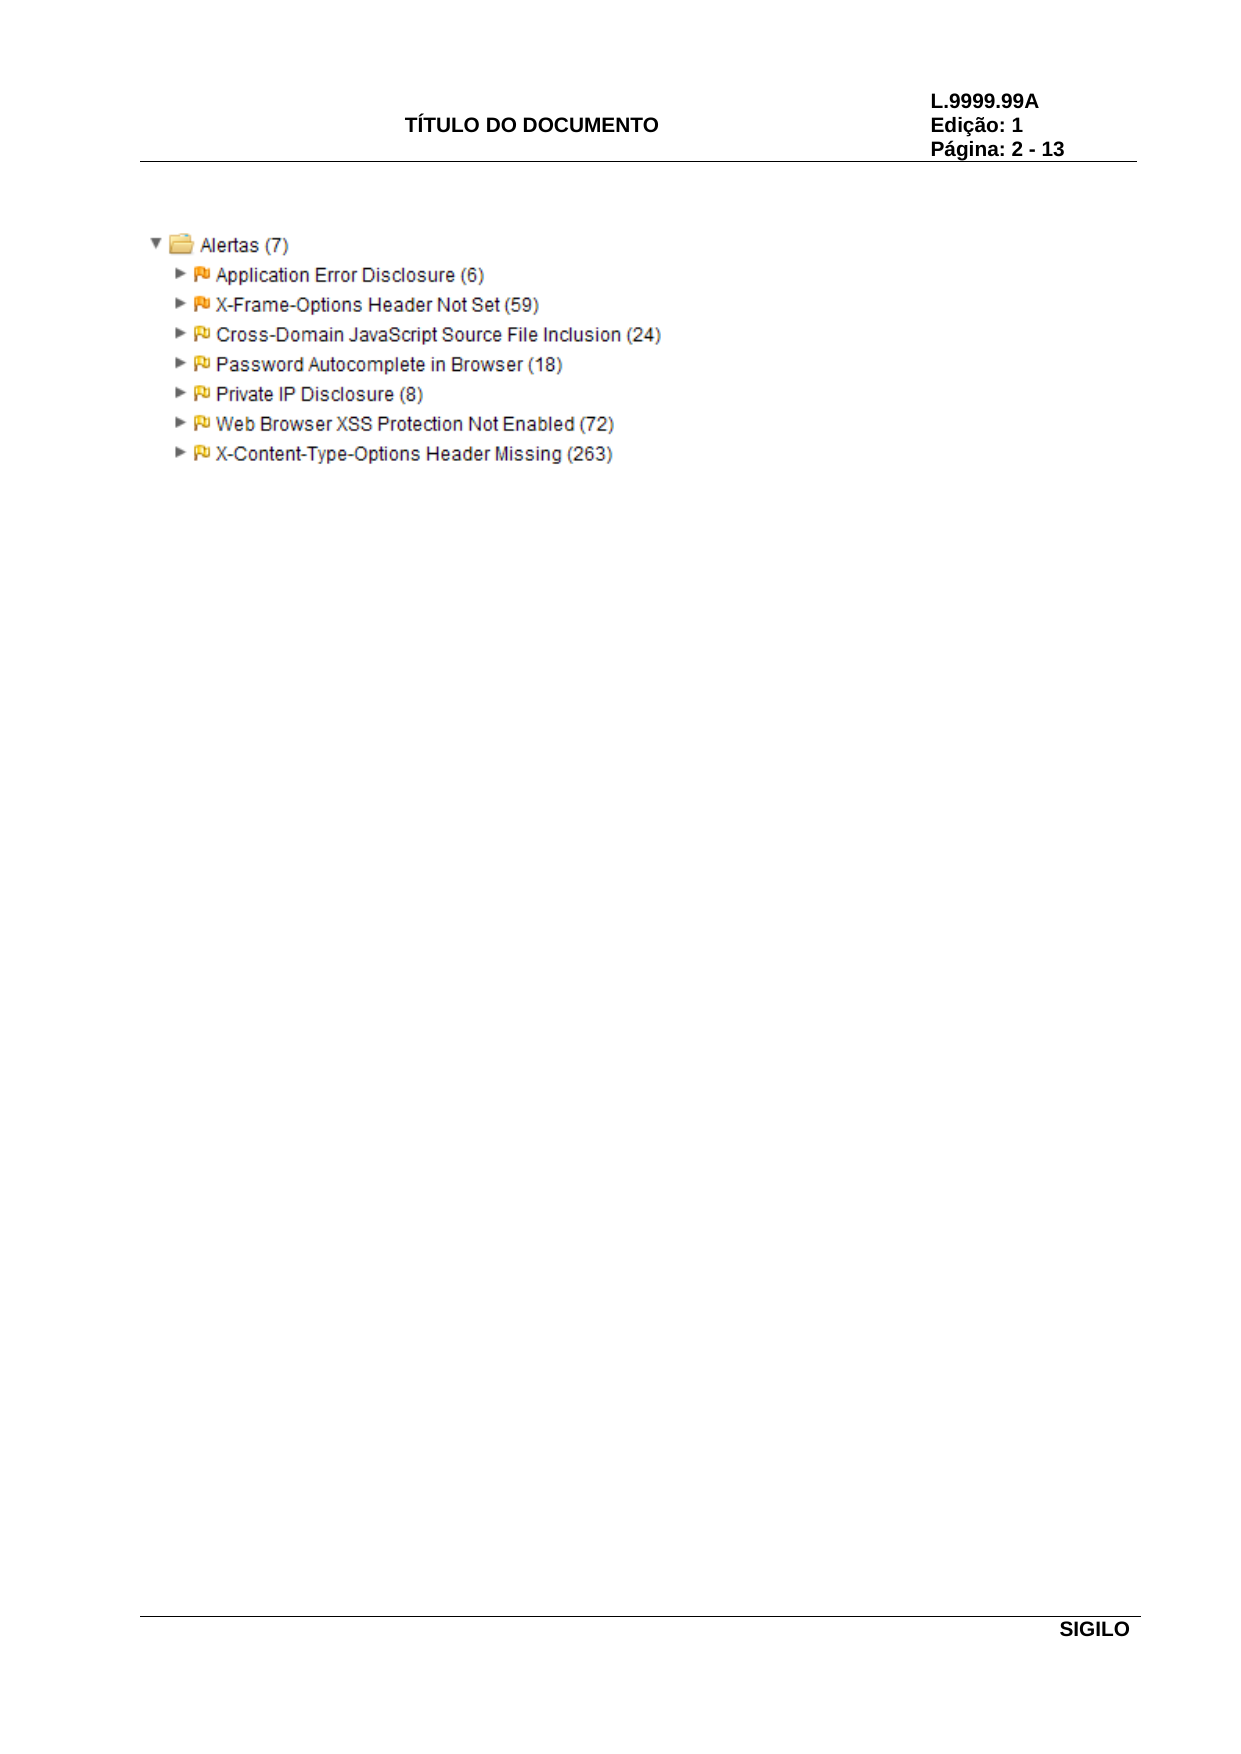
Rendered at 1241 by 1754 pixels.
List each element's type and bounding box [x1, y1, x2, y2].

picture [146, 232, 686, 475]
